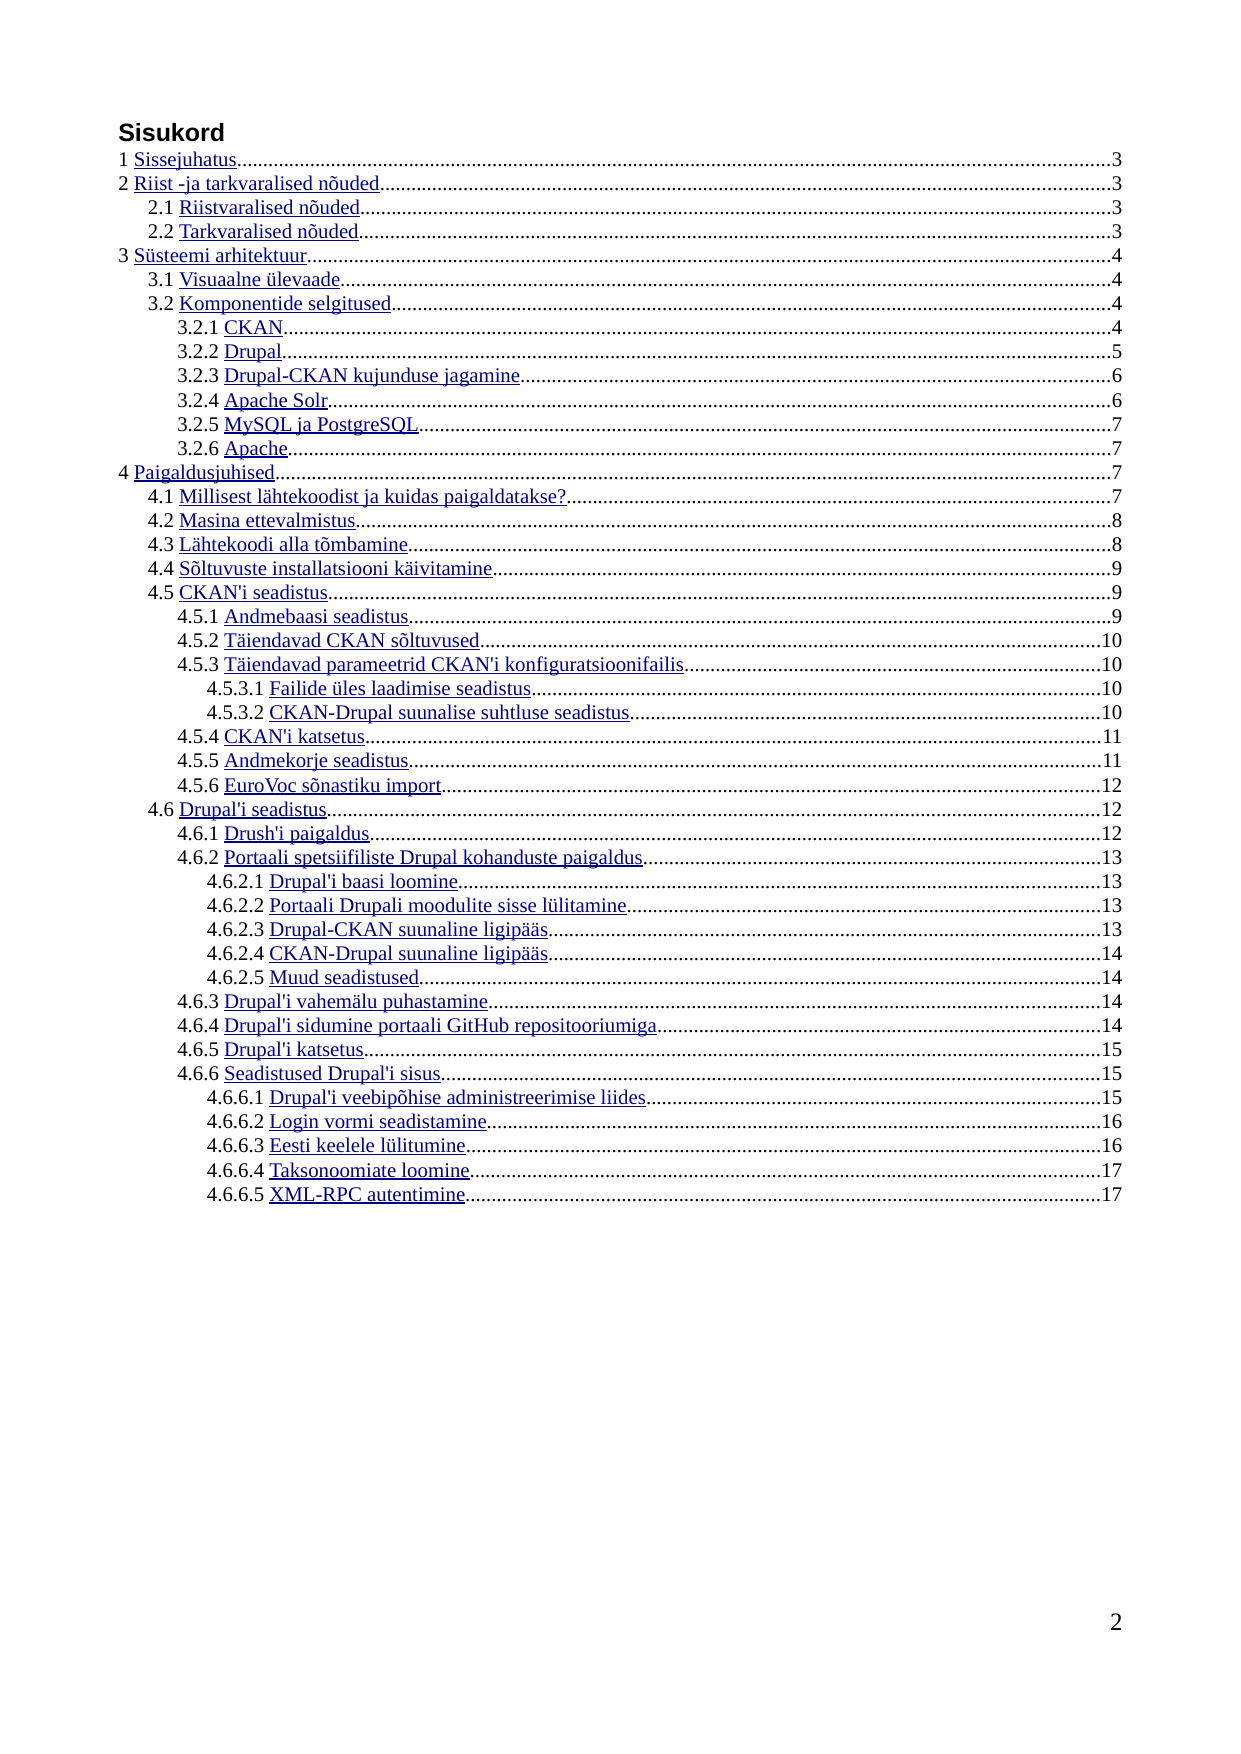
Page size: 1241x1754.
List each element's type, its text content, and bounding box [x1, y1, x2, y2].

text 3 Süsteemi arhitektuur 4 [118, 243, 1122, 267]
text 3.2.1 CKAN 4 [177, 315, 1122, 339]
text 4.6.2.4 CKAN-Drupal suunaline ligipääs 14 [207, 941, 1122, 965]
text 2.2 Tarkvaralised nõuded 3 [148, 219, 1122, 243]
text 4.5.4 CKAN'i katsetus 11 [177, 724, 1122, 748]
text 4 Paigaldusjuhised 7 [118, 460, 1122, 484]
text 2.1 Riistvaralised nõuded 3 [148, 195, 1122, 219]
text 4.6.6.1 Drupal'i veebipõhise administreerimise liides 15 [207, 1085, 1122, 1109]
text 3.2.2 Drupal 5 [177, 339, 1122, 363]
text 4.5.1 Andmebaasi seadistus 9 [177, 604, 1122, 628]
text 4.5.2 Täiendavad CKAN sõltuvused 10 [177, 628, 1122, 652]
text 4.1 Millisest lähtekoodist ja kuidas paigaldatakse? 7 [148, 484, 1122, 508]
text 1 Sissejuhatus 3 [118, 147, 1122, 171]
text 4.6.2.2 Portaali Drupali moodulite sisse lülitamine 13 [207, 893, 1122, 917]
text 4.6.2.3 Drupal-CKAN suunaline ligipääs 13 [207, 917, 1122, 941]
text 3.2.4 Apache Solr 6 [177, 387, 1122, 412]
text 4.5.3.1 Failide üles laadimise seadistus 10 [207, 676, 1122, 700]
text 4.6.3 Drupal'i vahemälu puhastamine 14 [177, 989, 1122, 1013]
text 4.6.6.4 Taksonoomiate loomine 17 [207, 1157, 1122, 1182]
text 3.2 Komponentide selgitused 4 [148, 291, 1122, 315]
text 4.6.6.2 Login vormi seadistamine 16 [207, 1109, 1122, 1133]
text 2 Riist -ja tarkvaralised nõuded 3 [118, 171, 1122, 195]
text 4.6.2.1 Drupal'i baasi loomine 13 [207, 869, 1122, 893]
text 4.6 Drupal'i seadistus 12 [148, 797, 1122, 821]
text 4.5.6 EuroVoc sõnastiku import 12 [177, 772, 1122, 797]
text 4.5.5 Andmekorje seadistus 11 [177, 748, 1122, 772]
text 4.3 Lähtekoodi alla tõmbamine 8 [148, 532, 1122, 556]
text 4.6.4 Drupal'i sidumine portaali GitHub repositooriumiga 14 [177, 1013, 1122, 1037]
text 4.5.3 Täiendavad parameetrid CKAN'i konfiguratsioonifailis 10 [177, 652, 1122, 676]
text 4.6.5 Drupal'i katsetus 15 [177, 1037, 1122, 1061]
text 4.6.6 Seadistused Drupal'i sisus 15 [177, 1061, 1122, 1085]
text 3.2.5 MySQL ja PostgreSQL 7 [177, 412, 1122, 436]
text 3.2.6 Apache 7 [177, 436, 1122, 460]
text 4.5 CKAN'i seadistus 9 [148, 580, 1122, 604]
text 4.2 Masina ettevalmistus 8 [148, 508, 1122, 532]
text 4.6.6.3 Eesti keelele lülitumine 16 [207, 1133, 1122, 1157]
subtitle Sisukord [118, 118, 1122, 147]
text 4.6.2 Portaali spetsiifiliste Drupal kohanduste paigaldus 13 [177, 845, 1122, 869]
text 4.6.2.5 Muud seadistused 14 [207, 965, 1122, 989]
text 4.6.6.5 XML-RPC autentimine 17 [207, 1182, 1122, 1206]
text 3.1 Visuaalne ülevaade 4 [148, 267, 1122, 291]
text 3.2.3 Drupal-CKAN kujunduse jagamine 6 [177, 363, 1122, 387]
text 4.5.3.2 CKAN-Drupal suunalise suhtluse seadistus 10 [207, 700, 1122, 724]
text 4.4 Sõltuvuste installatsiooni käivitamine 9 [148, 556, 1122, 580]
text 4.6.1 Drush'i paigaldus 12 [177, 821, 1122, 845]
